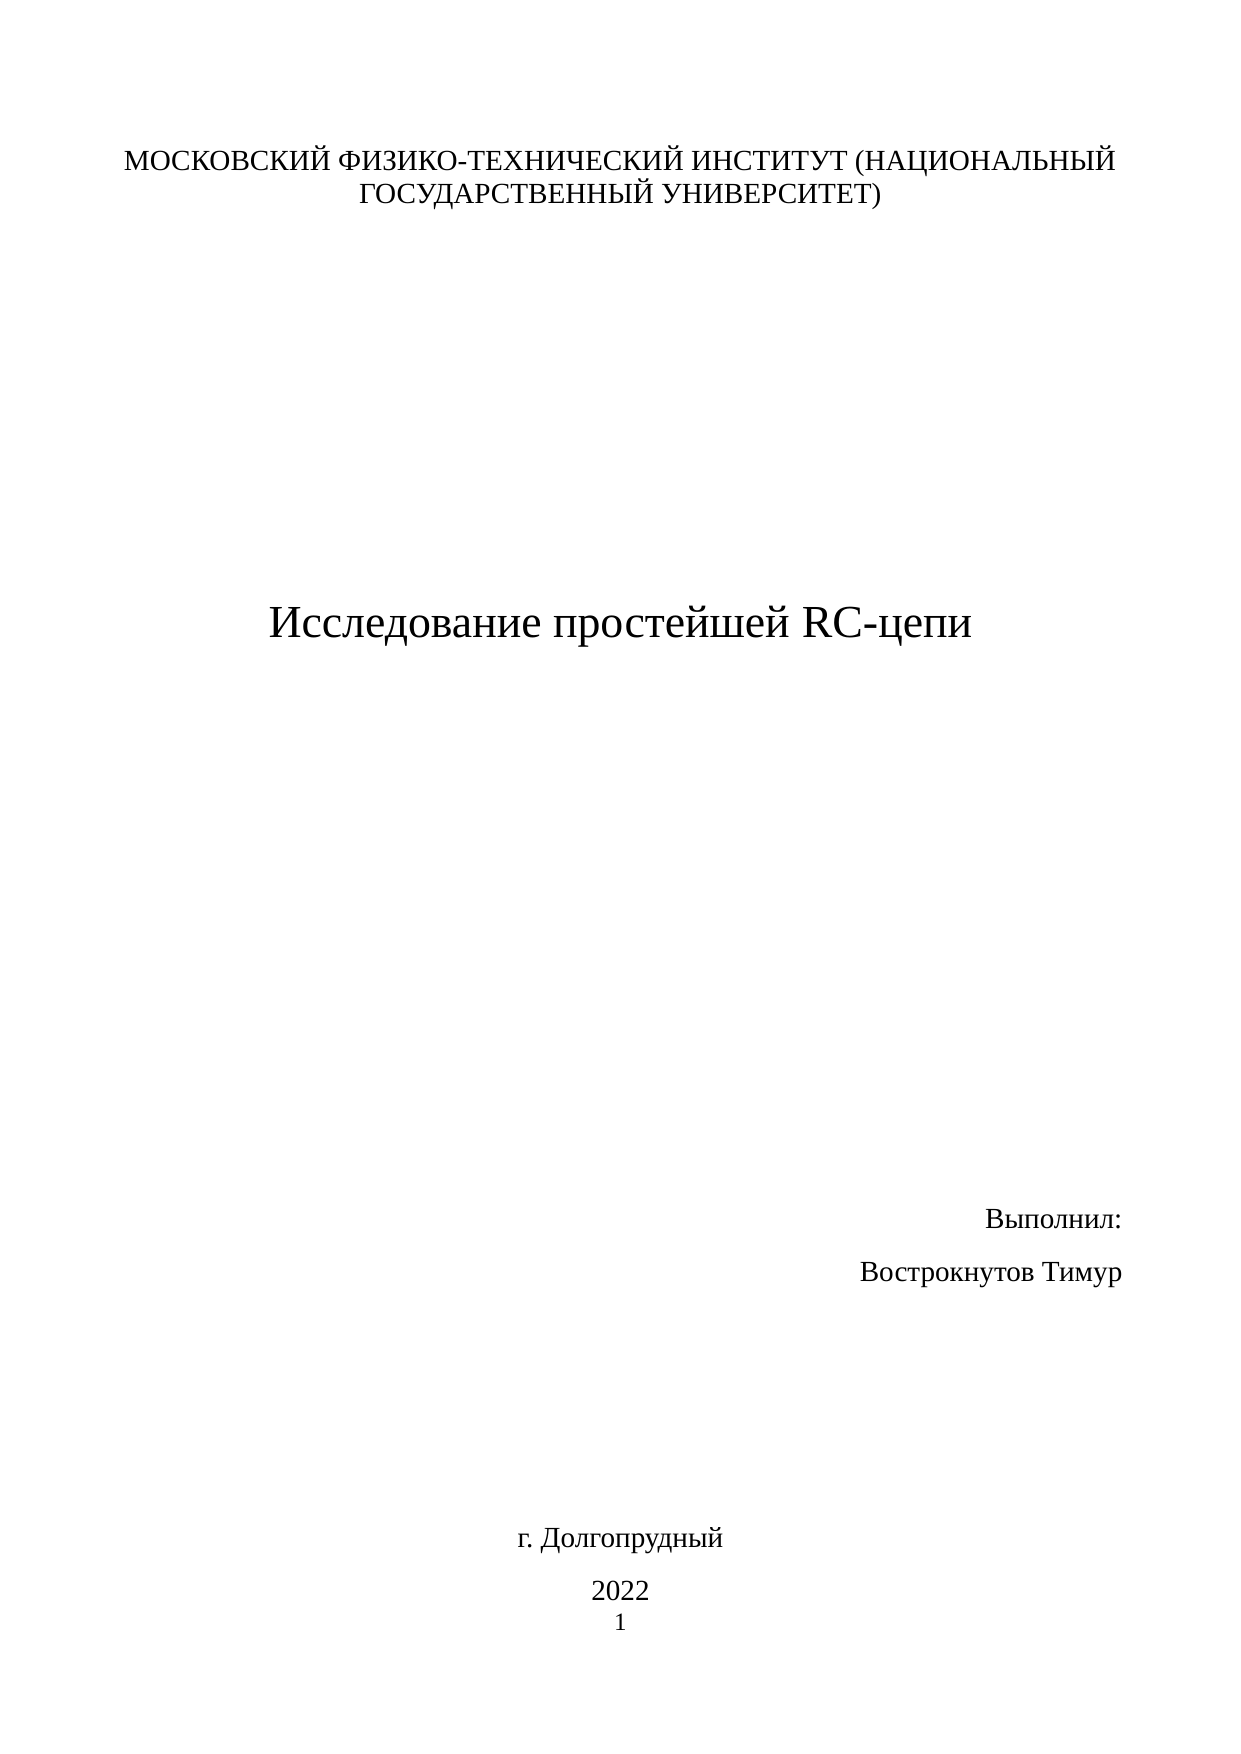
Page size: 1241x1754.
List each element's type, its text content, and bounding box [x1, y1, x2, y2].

text г. Долгопрудный [118, 1520, 1122, 1553]
text Вострокнутов Тимур [118, 1254, 1122, 1288]
subtitle МОСКОВСКИЙ ФИЗИКО-ТЕХНИЧЕСКИЙ ИНСТИТУТ (НАЦИОНАЛЬНЫЙ ГОСУДАРСТВЕННЫЙ УНИВЕРСИТЕТ) [118, 143, 1122, 210]
text Выполнил: [118, 1201, 1122, 1234]
text 2022 [118, 1573, 1122, 1606]
text Исследование простейшей RC-цепи [118, 594, 1122, 647]
